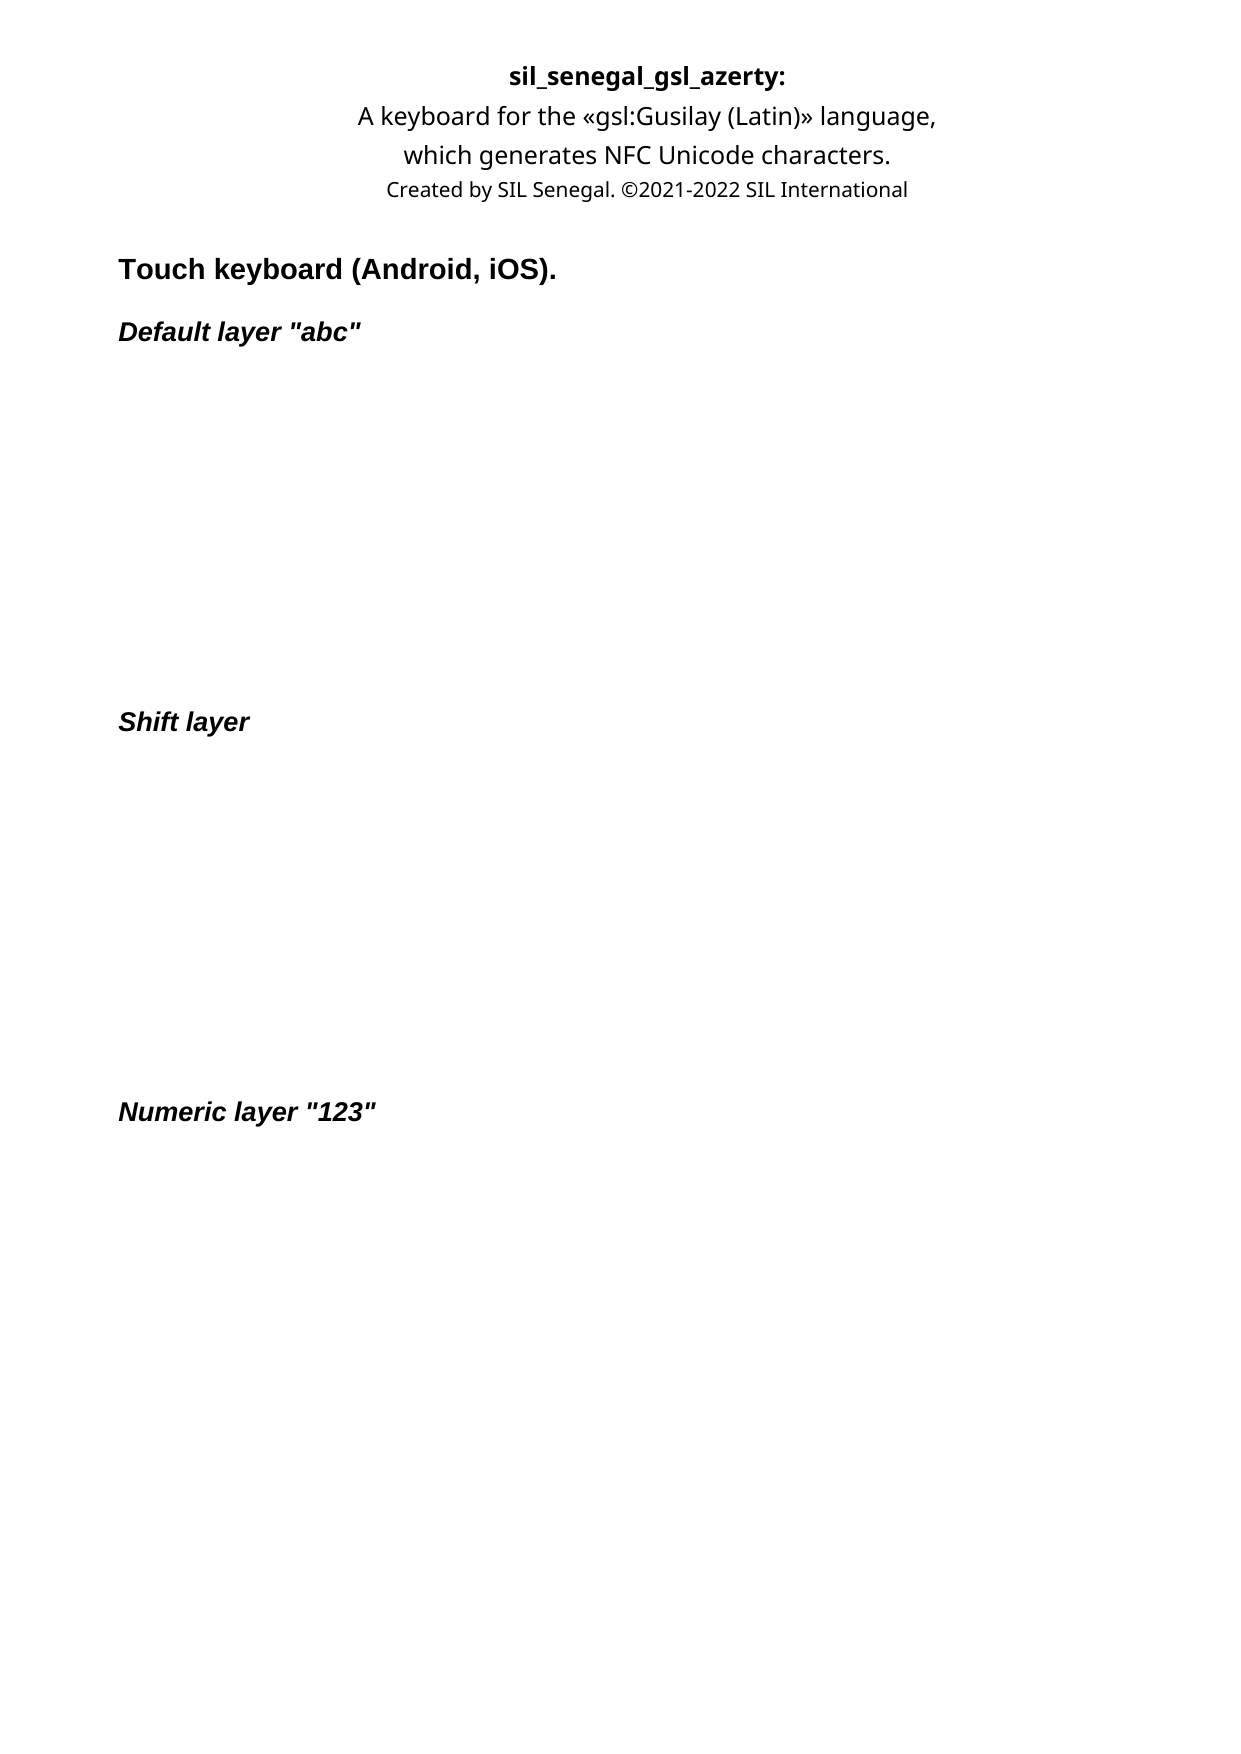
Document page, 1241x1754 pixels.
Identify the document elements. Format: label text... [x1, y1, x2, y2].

table_header sil_senegal_gsl_azerty: A keyboard for the «gsl:Gusilay (Latin)» language, which generates NFC Unicode characters. Created by SIL Senegal. ©2021-2022 SIL International [266, 59, 1029, 238]
table_header [1029, 59, 1050, 238]
table_cell Shift layer [118, 694, 1104, 1084]
table_header [118, 59, 238, 238]
table_header [1050, 59, 1181, 238]
subtitle Touch keyboard (Android, iOS). [118, 252, 1181, 286]
table_header [238, 59, 266, 238]
table_cell Numeric layer "123" [118, 1084, 1104, 1474]
table_header Default layer "abc" [118, 304, 1104, 693]
